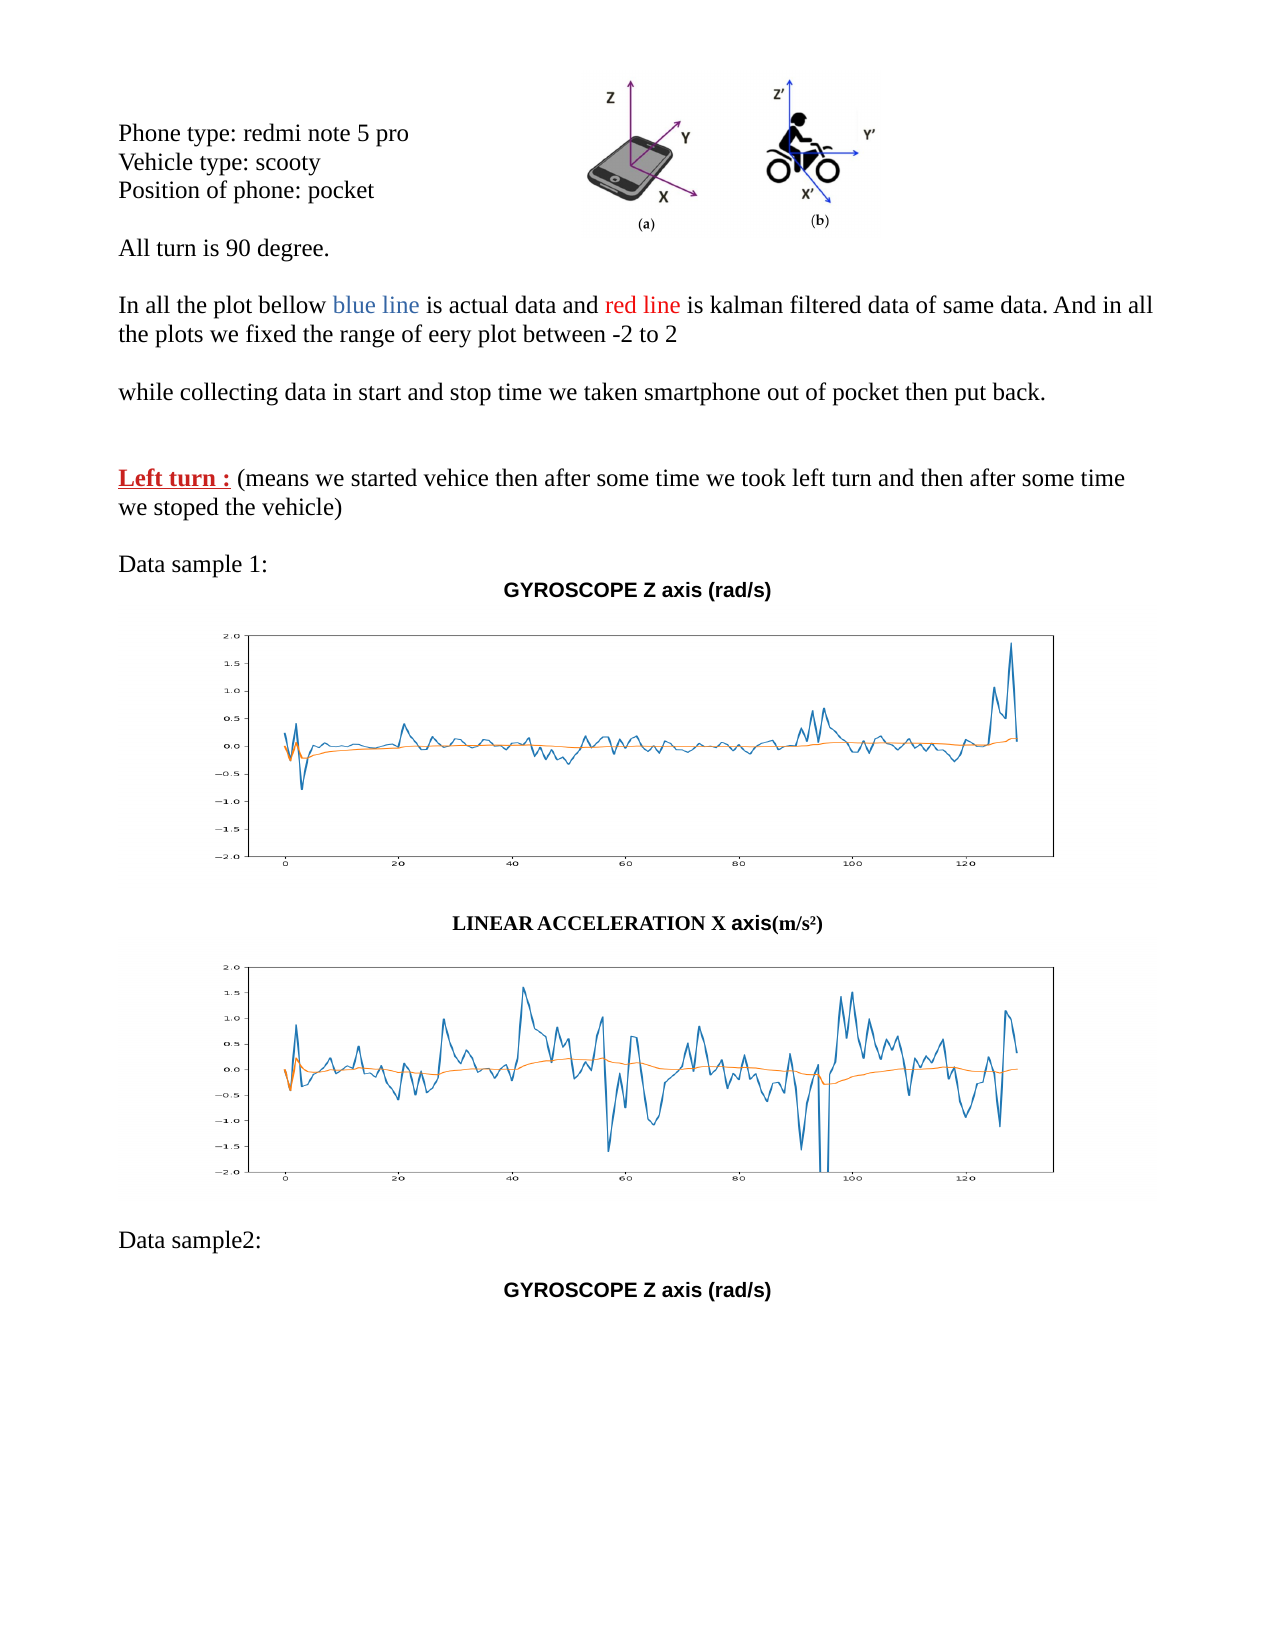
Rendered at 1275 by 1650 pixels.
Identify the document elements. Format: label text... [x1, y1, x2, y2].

text Phone type: redmi note 5 pro [118, 118, 580, 147]
text [881, 118, 1157, 147]
text [881, 176, 1157, 204]
text Data sample 1: [118, 549, 1157, 578]
text All turn is 90 degree. [118, 233, 1157, 262]
picture [580, 70, 881, 238]
picture [118, 935, 1157, 1201]
text GYROSCOPE Z axis (rad/s) [118, 1278, 1157, 1302]
text Left turn : (means we started vehice then after some time we took left turn and then after some time we stoped the vehicle) [118, 463, 1157, 521]
text In all the plot bellow blue line is actual data and red line is kalman filtered data of same data. And in all the plots we fixed the range of eery plot between -2 to 2 [118, 291, 1157, 348]
text [881, 147, 1157, 176]
text while collecting data in start and stop time we taken smartphone out of pocket then put back. [118, 377, 1157, 406]
text LINEAR ACCELERATION X axis(m/s²) [118, 911, 1157, 935]
text Position of phone: pocket [118, 176, 580, 204]
text Vehicle type: scooty [118, 147, 580, 176]
text Data sample2: [118, 1225, 1157, 1254]
picture [118, 602, 1157, 888]
text GYROSCOPE Z axis (rad/s) [118, 578, 1157, 602]
